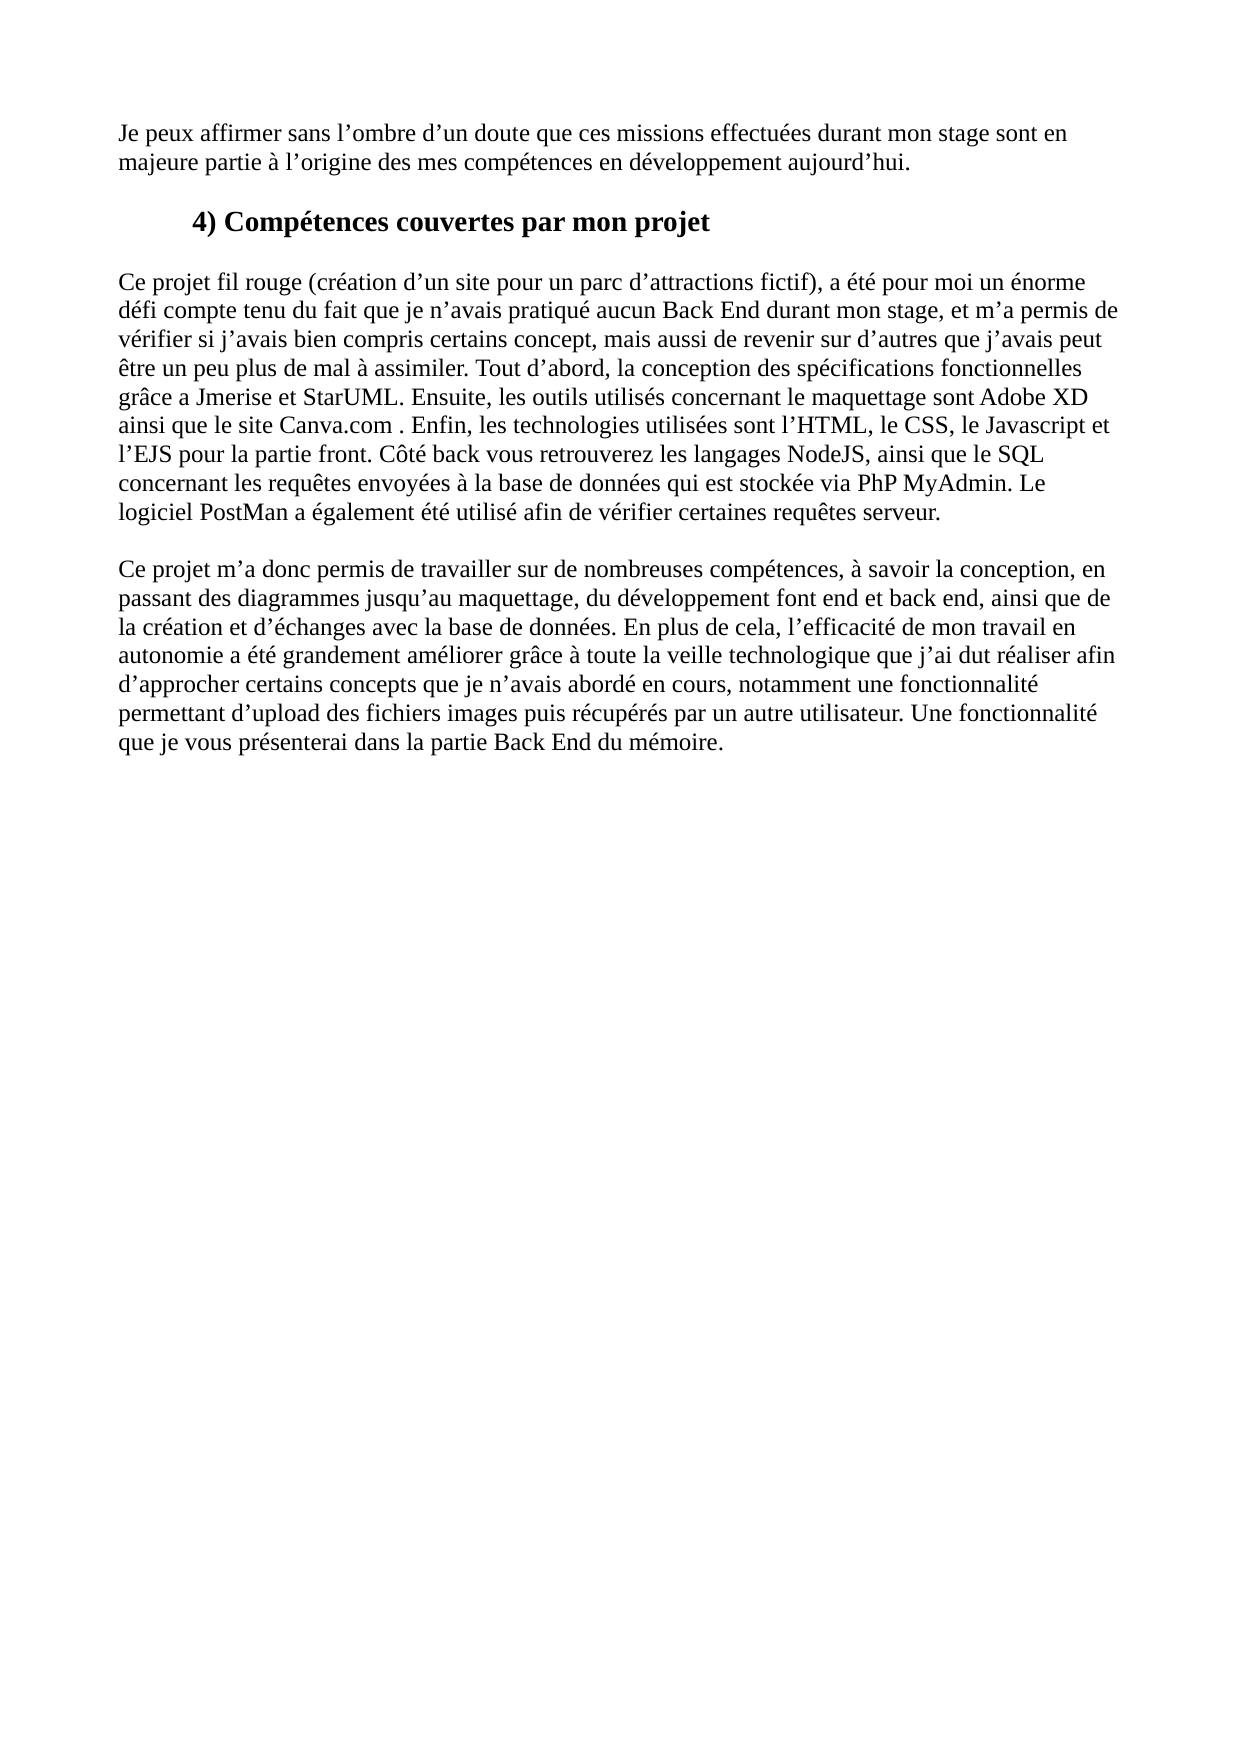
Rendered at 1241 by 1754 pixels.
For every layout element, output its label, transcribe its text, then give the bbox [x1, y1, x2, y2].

text Ce projet fil rouge (création d’un site pour un parc d’attractions fictif), a été pour moi un énorme défi compte tenu du fait que je n’avais pratiqué aucun Back End durant mon stage, et m’a permis de vérifier si j’avais bien compris certains concept, mais aussi de revenir sur d’autres que j’avais peut être un peu plus de mal à assimiler. Tout d’abord, la conception des spécifications fonctionnelles grâce a Jmerise et StarUML. Ensuite, les outils utilisés concernant le maquettage sont Adobe XD ainsi que le site Canva.com . Enfin, les technologies utilisées sont l’HTML, le CSS, le Javascript et l’EJS pour la partie front. Côté back vous retrouverez les langages NodeJS, ainsi que le SQL concernant les requêtes envoyées à la base de données qui est stockée via PhP MyAdmin. Le logiciel PostMan a également été utilisé afin de vérifier certaines requêtes serveur. [118, 267, 1122, 525]
text Je peux affirmer sans l’ombre d’un doute que ces missions effectuées durant mon stage sont en majeure partie à l’origine des mes compétences en développement aujourd’hui. [118, 118, 1122, 176]
text Ce projet m’a donc permis de travailler sur de nombreuses compétences, à savoir la conception, en passant des diagrammes jusqu’au maquettage, du développement font end et back end, ainsi que de la création et d’échanges avec la base de données. En plus de cela, l’efficacité de mon travail en autonomie a été grandement améliorer grâce à toute la veille technologique que j’ai dut réaliser afin d’approcher certains concepts que je n’avais abordé en cours, notamment une fonctionnalité permettant d’upload des fichiers images puis récupérés par un autre utilisateur. Une fonctionnalité que je vous présenterai dans la partie Back End du mémoire. [118, 554, 1122, 755]
text 4) Compétences couvertes par mon projet [118, 204, 1122, 238]
